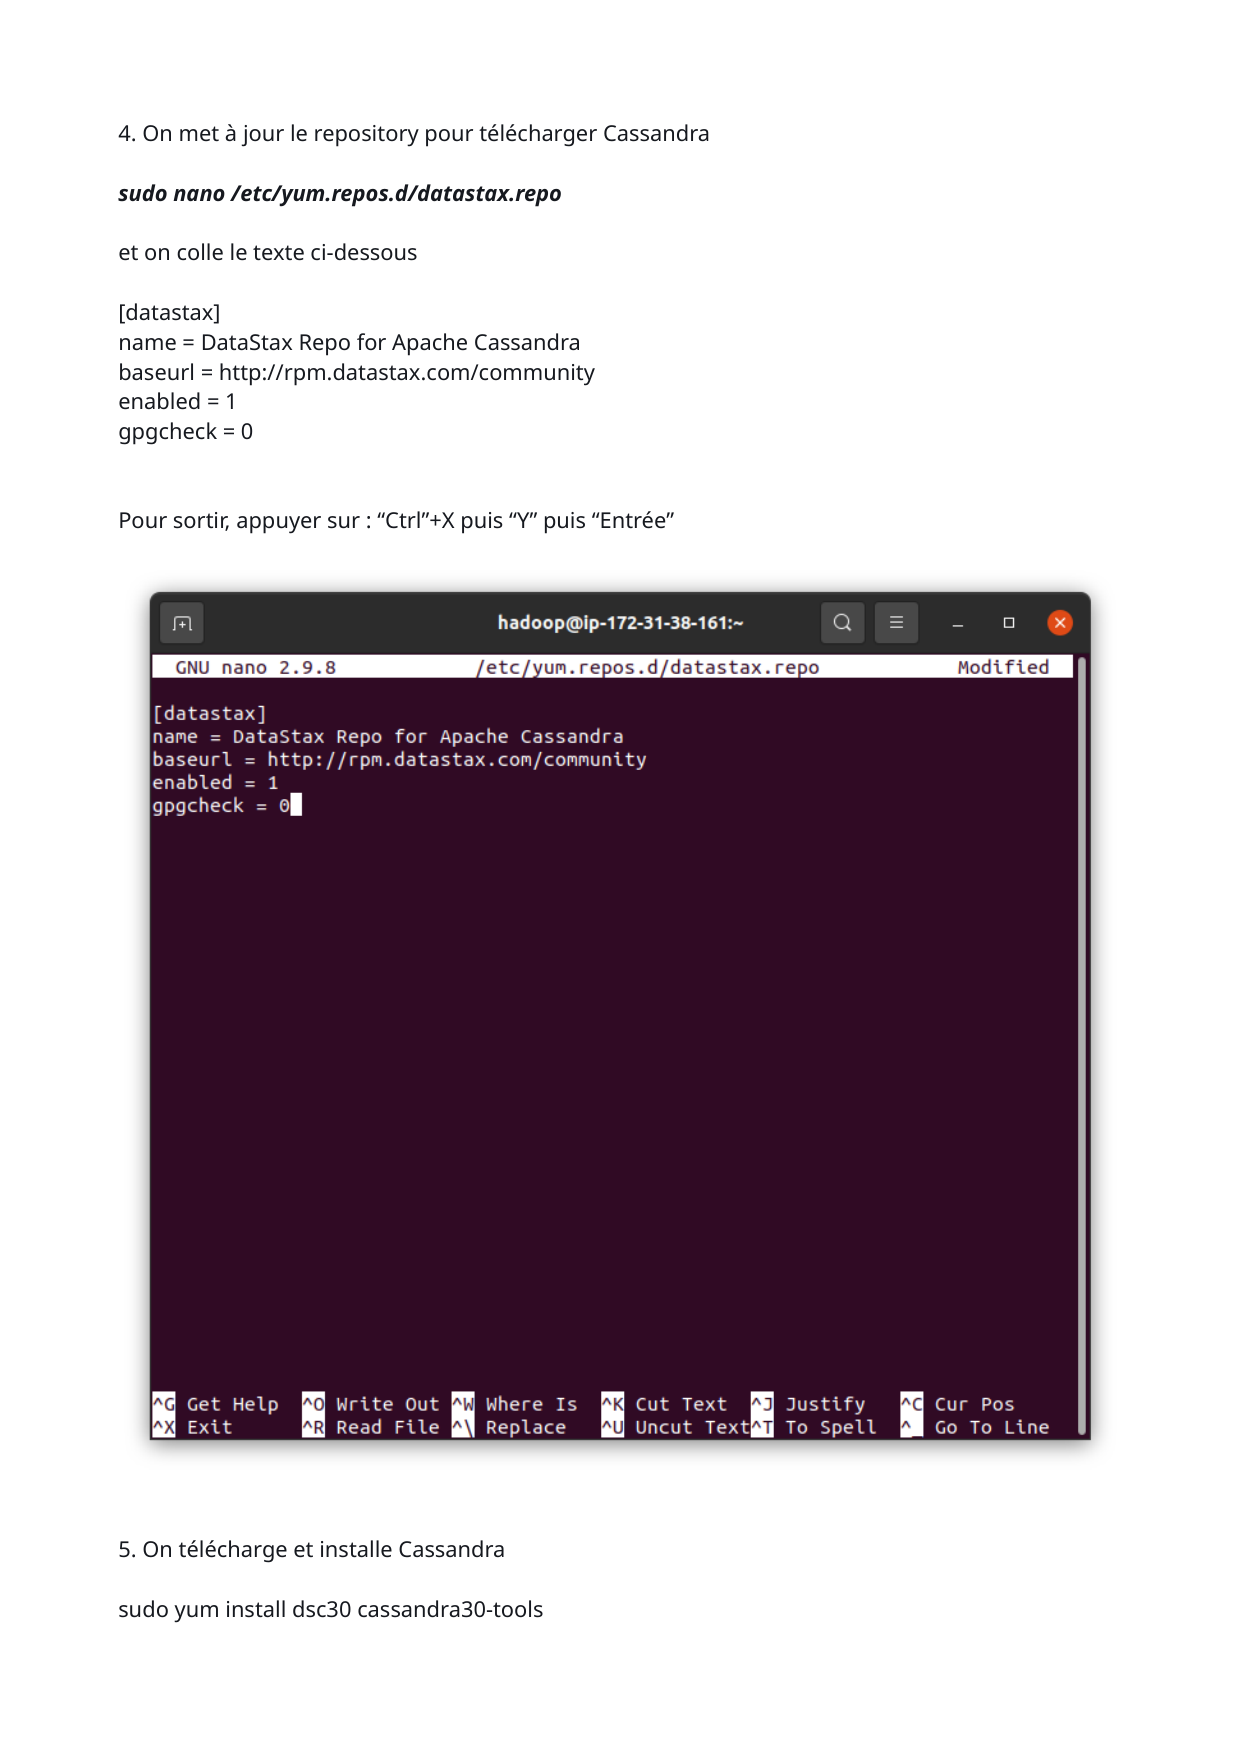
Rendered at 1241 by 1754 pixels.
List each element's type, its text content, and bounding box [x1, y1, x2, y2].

text enabled = 1 [118, 386, 1122, 416]
text sudo yum install dsc30 cassandra30-tools [118, 1594, 1122, 1623]
text 4. On met à jour le repository pour télécharger Cassandra [118, 118, 1122, 148]
text Pour sortir, appuyer sur : “Ctrl”+X puis “Y” puis “Entrée” [118, 505, 1122, 535]
text et on colle le texte ci-dessous [118, 237, 1122, 267]
text sudo nano /etc/yum.repos.d/datastax.repo [118, 178, 1122, 207]
text 5. On télécharge et installe Cassandra [118, 1534, 1122, 1564]
text baseurl = http://rpm.datastax.com/community [118, 356, 1122, 386]
text name = DataStax Repo for Apache Cassandra [118, 327, 1122, 356]
text [datastax] [118, 297, 1122, 327]
text gpgcheck = 0 [118, 416, 1122, 446]
